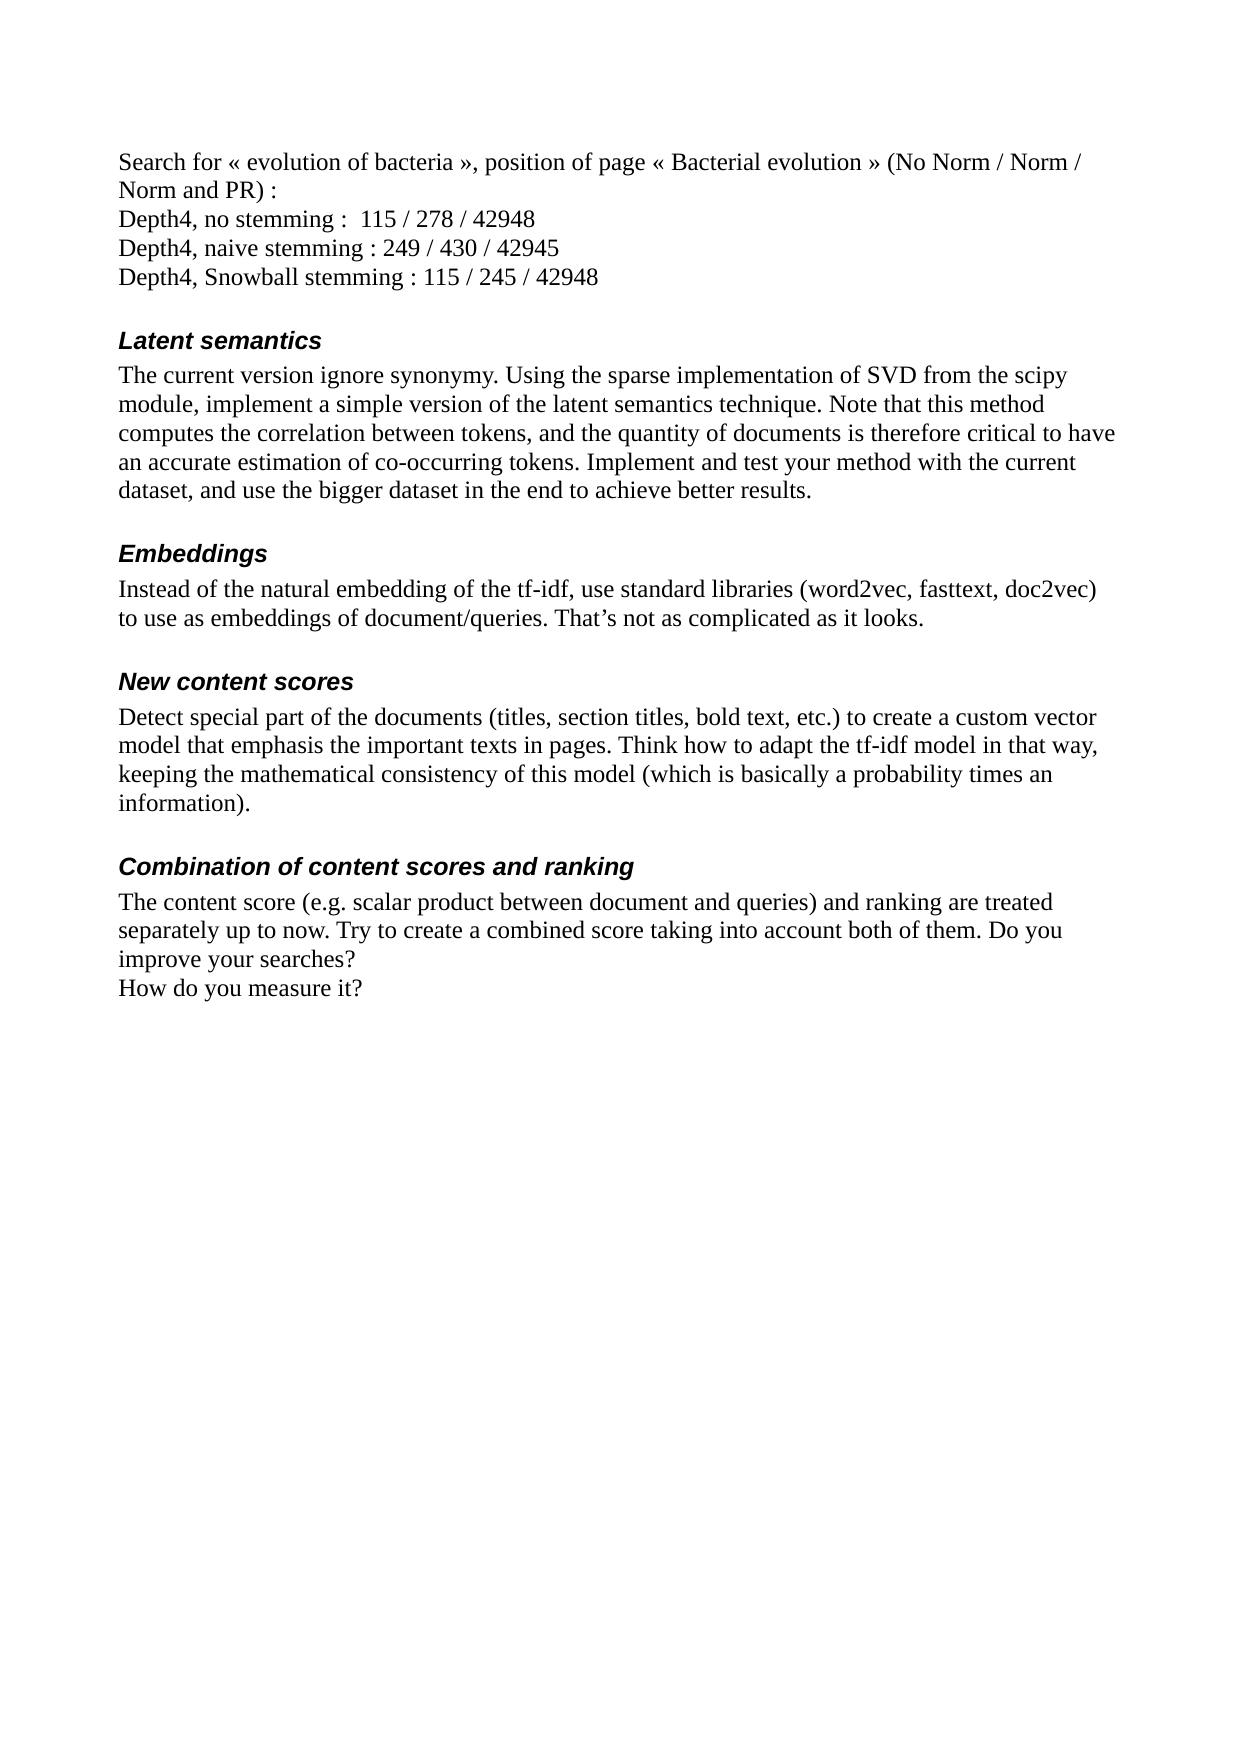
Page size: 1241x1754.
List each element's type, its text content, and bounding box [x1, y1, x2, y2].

subtitle Combination of content scores and ranking [118, 852, 1122, 881]
text How do you measure it? [118, 973, 1122, 1002]
subtitle New content scores [118, 667, 1122, 696]
subtitle Embeddings [118, 539, 1122, 568]
text Search for « evolution of bacteria », position of page « Bacterial evolution » (No Norm / Norm / Norm and PR) : [118, 147, 1122, 204]
text Detect special part of the documents (titles, section titles, bold text, etc.) to create a custom vector model that emphasis the important texts in pages. Think how to adapt the tf-idf model in that way, keeping the mathematical consistency of this model (which is basically a probability times an information). [118, 702, 1122, 817]
text Depth4, no stemming : 115 / 278 / 42948 [118, 204, 1122, 233]
text Instead of the natural embedding of the tf-idf, use standard libraries (word2vec, fasttext, doc2vec) to use as embeddings of document/queries. That’s not as complicated as it looks. [118, 574, 1122, 632]
text The current version ignore synonymy. Using the sparse implementation of SVD from the scipy module, implement a simple version of the latent semantics technique. Note that this method computes the correlation between tokens, and the quantity of documents is therefore critical to have an accurate estimation of co-occurring tokens. Implement and test your method with the current dataset, and use the bigger dataset in the end to achieve better results. [118, 361, 1122, 504]
text The content score (e.g. scalar product between document and queries) and ranking are treated separately up to now. Try to create a combined score taking into account both of them. Do you improve your searches? [118, 887, 1122, 973]
text Depth4, Snowball stemming : 115 / 245 / 42948 [118, 262, 1122, 291]
subtitle Latent semantics [118, 326, 1122, 354]
text Depth4, naive stemming : 249 / 430 / 42945 [118, 233, 1122, 262]
